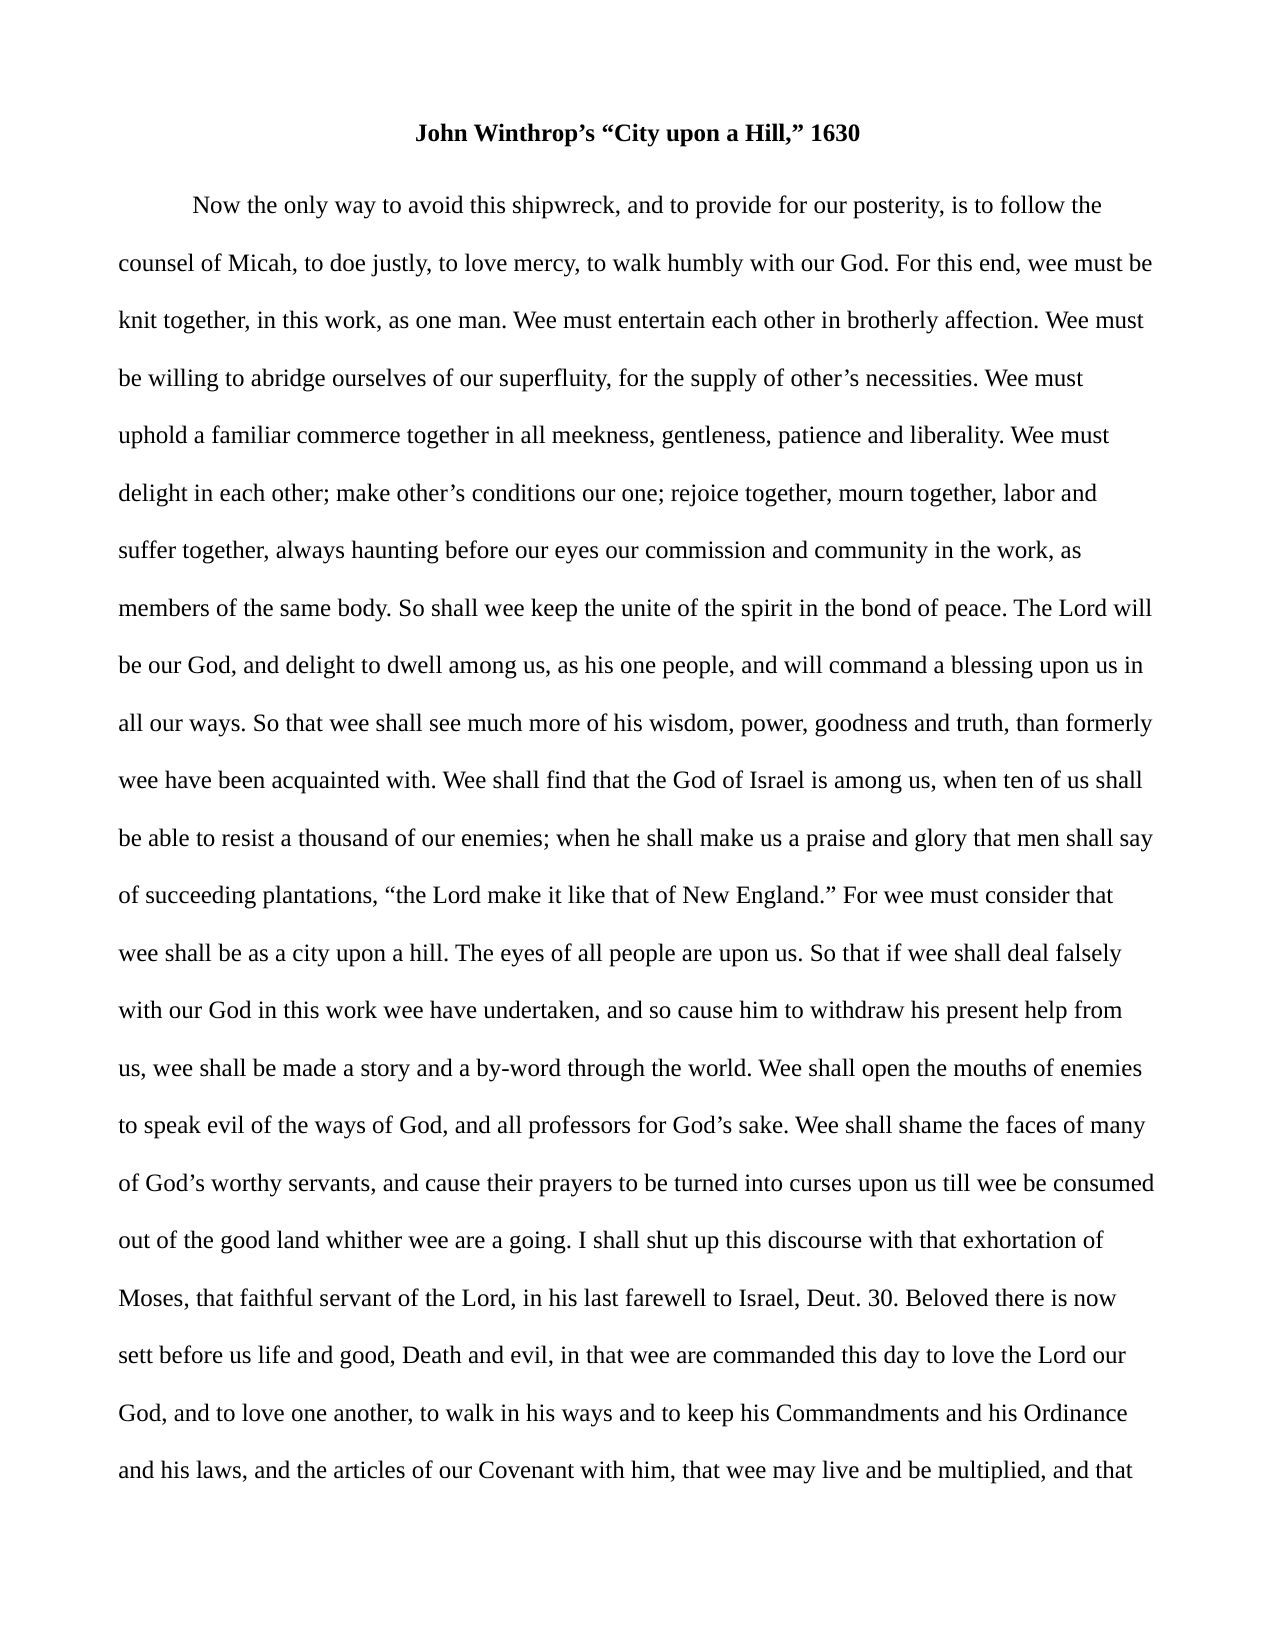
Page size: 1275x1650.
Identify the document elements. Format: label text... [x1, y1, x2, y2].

text John Winthrop’s “City upon a Hill,” 1630 [118, 118, 1157, 147]
text Now the only way to avoid this shipwreck, and to provide for our posterity, is to follow the counsel of Micah, to doe justly, to love mercy, to walk humbly with our God. For this end, wee must be knit together, in this work, as one man. Wee must entertain each other in brotherly affection. Wee must be willing to abridge ourselves of our superfluity, for the supply of other’s necessities. Wee must uphold a familiar commerce together in all meekness, gentleness, patience and liberality. Wee must delight in each other; make other’s conditions our one; rejoice together, mourn together, labor and suffer together, always haunting before our eyes our commission and community in the work, as members of the same body. So shall wee keep the unite of the spirit in the bond of peace. The Lord will be our God, and delight to dwell among us, as his one people, and will command a blessing upon us in all our ways. So that wee shall see much more of his wisdom, power, goodness and truth, than formerly wee have been acquainted with. Wee shall find that the God of Israel is among us, when ten of us shall be able to resist a thousand of our enemies; when he shall make us a praise and glory that men shall say of succeeding plantations, “the Lord make it like that of New England.” For wee must consider that wee shall be as a city upon a hill. The eyes of all people are upon us. So that if wee shall deal falsely with our God in this work wee have undertaken, and so cause him to withdraw his present help from us, wee shall be made a story and a by-word through the world. Wee shall open the mouths of enemies to speak evil of the ways of God, and all professors for God’s sake. Wee shall shame the faces of many of God’s worthy servants, and cause their prayers to be turned into curses upon us till wee be consumed out of the good land whither wee are a going. I shall shut up this discourse with that exhortation of Moses, that faithful servant of the Lord, in his last farewell to Israel, Deut. 30. Beloved there is now sett before us life and good, Death and evil, in that wee are commanded this day to love the Lord our God, and to love one another, to walk in his ways and to keep his Commandments and his Ordinance and his laws, and the articles of our Covenant with him, that wee may live and be multiplied, and that [118, 190, 1157, 1484]
